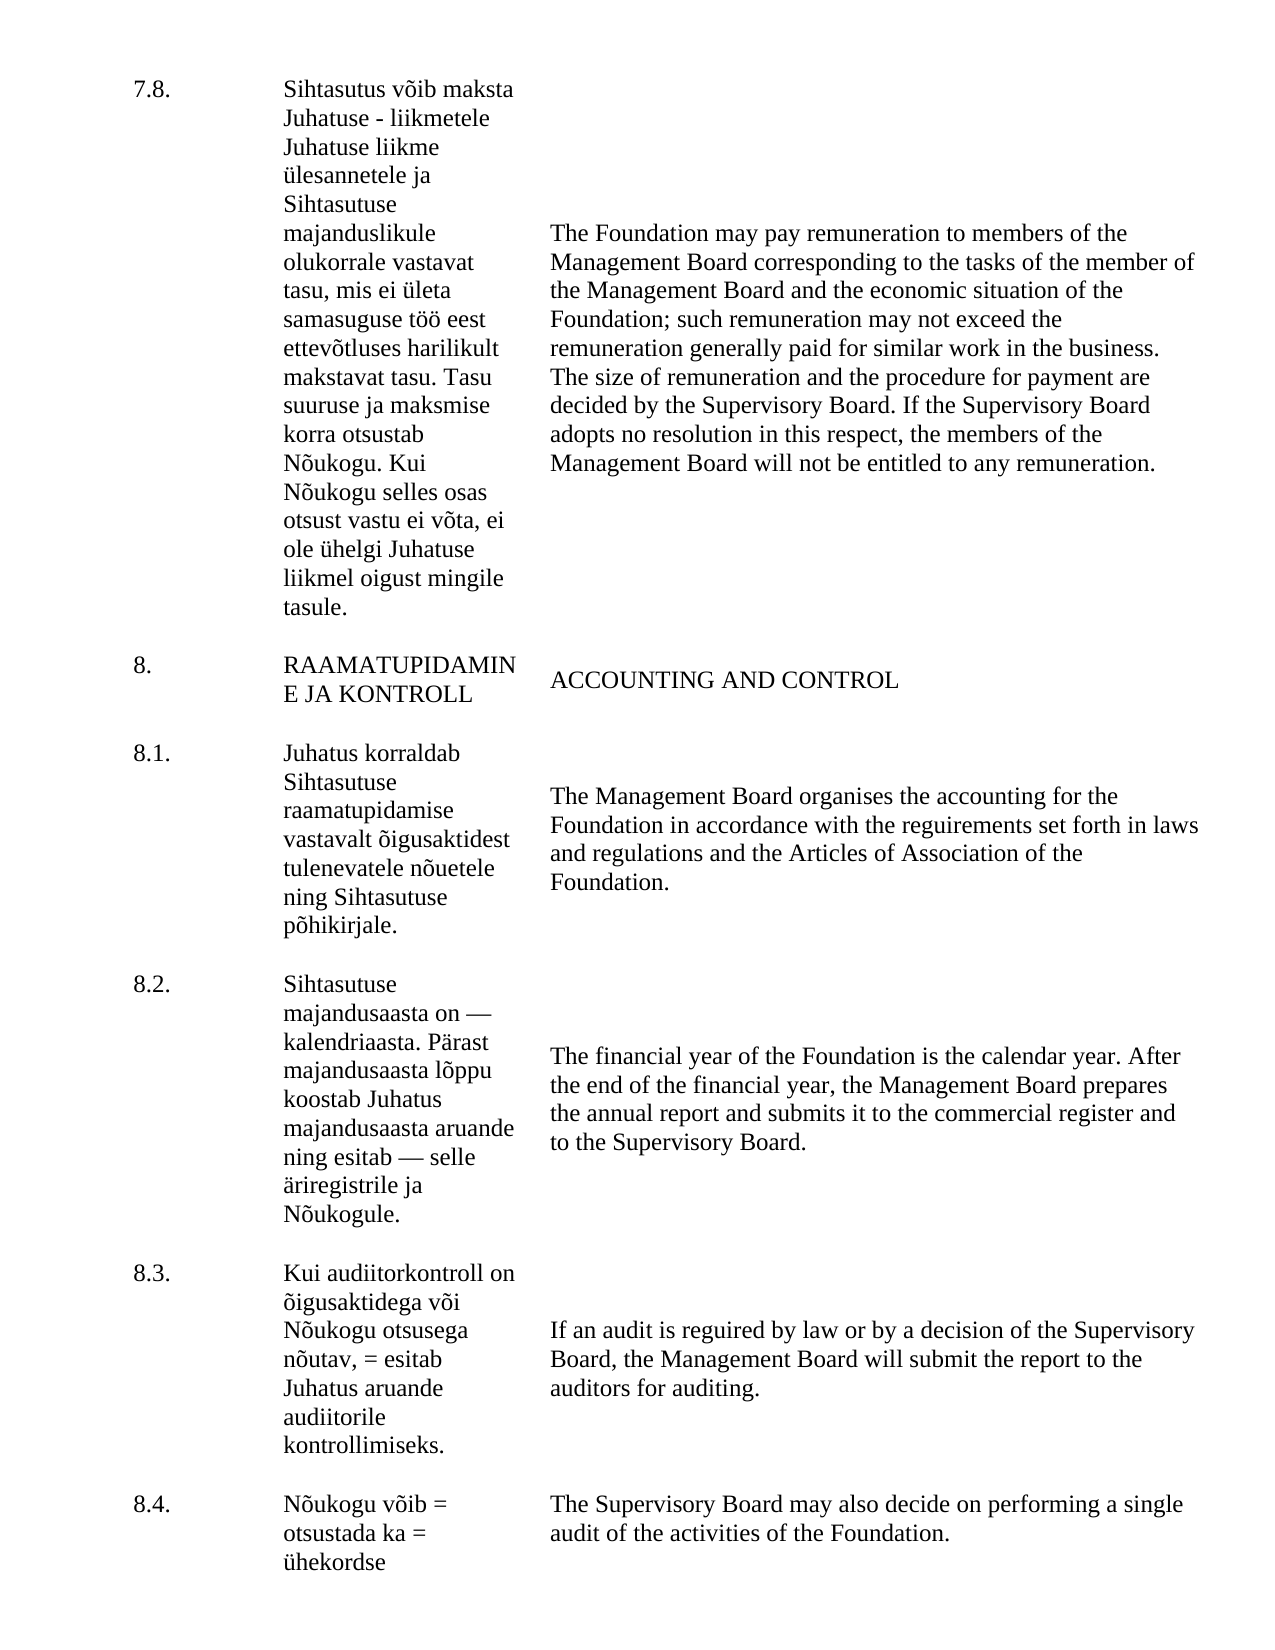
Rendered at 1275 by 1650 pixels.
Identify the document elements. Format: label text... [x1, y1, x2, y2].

table_cell Kui audiitorkontroll on õigusaktidega või Nõukogu otsusega nõutav, = esitab Juhatus aruande audiitorile kontrollimiseks. [118, 1243, 535, 1474]
table_cell If an audit is reguired by law or by a decision of the Supervisory Board, the Management Board will submit the report to the auditors for auditing. [535, 1243, 1216, 1474]
table_cell Sihtasutuse majandusaasta on — kalendriaasta. Pärast majandusaasta lõppu koostab Juhatus majandusaasta aruande ning esitab — selle äriregistrile ja Nõukogule. [118, 954, 535, 1243]
table_cell The Management Board organises the accounting for the Foundation in accordance with the reguirements set forth in laws and regulations and the Articles of Association of the Foundation. [535, 723, 1216, 954]
table_cell The financial year of the Foundation is the calendar year. After the end of the financial year, the Management Board prepares the annual report and submits it to the commercial register and to the Supervisory Board. [535, 954, 1216, 1243]
table_cell RAAMATUPIDAMINE JA KONTROLL [118, 635, 535, 723]
table_cell ACCOUNTING AND CONTROL [535, 635, 1216, 723]
table_cell Sihtasutus võib maksta Juhatuse - liikmetele Juhatuse liikme ülesannetele ja Sihtasutuse majanduslikule olukorrale vastavat tasu, mis ei ületa samasuguse töö eest ettevõtluses harilikult makstavat tasu. Tasu suuruse ja maksmise korra otsustab Nõukogu. Kui Nõukogu selles osas otsust vastu ei võta, ei ole ühelgi Juhatuse liikmel oigust mingile tasule. [118, 59, 535, 635]
table_cell Nõukogu võib = otsustada ka = ühekordse [118, 1474, 535, 1590]
table_cell Juhatus korraldab Sihtasutuse raamatupidamise vastavalt õigusaktidest tulenevatele nõuetele ning Sihtasutuse põhikirjale. [118, 723, 535, 954]
table_cell The Supervisory Board may also decide on performing a single audit of the activities of the Foundation. [535, 1474, 1216, 1590]
table_cell The Foundation may pay remuneration to members of the Management Board corresponding to the tasks of the member of the Management Board and the economic situation of the Foundation; such remuneration may not exceed the remuneration generally paid for similar work in the business. The size of remuneration and the procedure for payment are decided by the Supervisory Board. If the Supervisory Board adopts no resolution in this respect, the members of the Management Board will not be entitled to any remuneration. [535, 59, 1216, 635]
